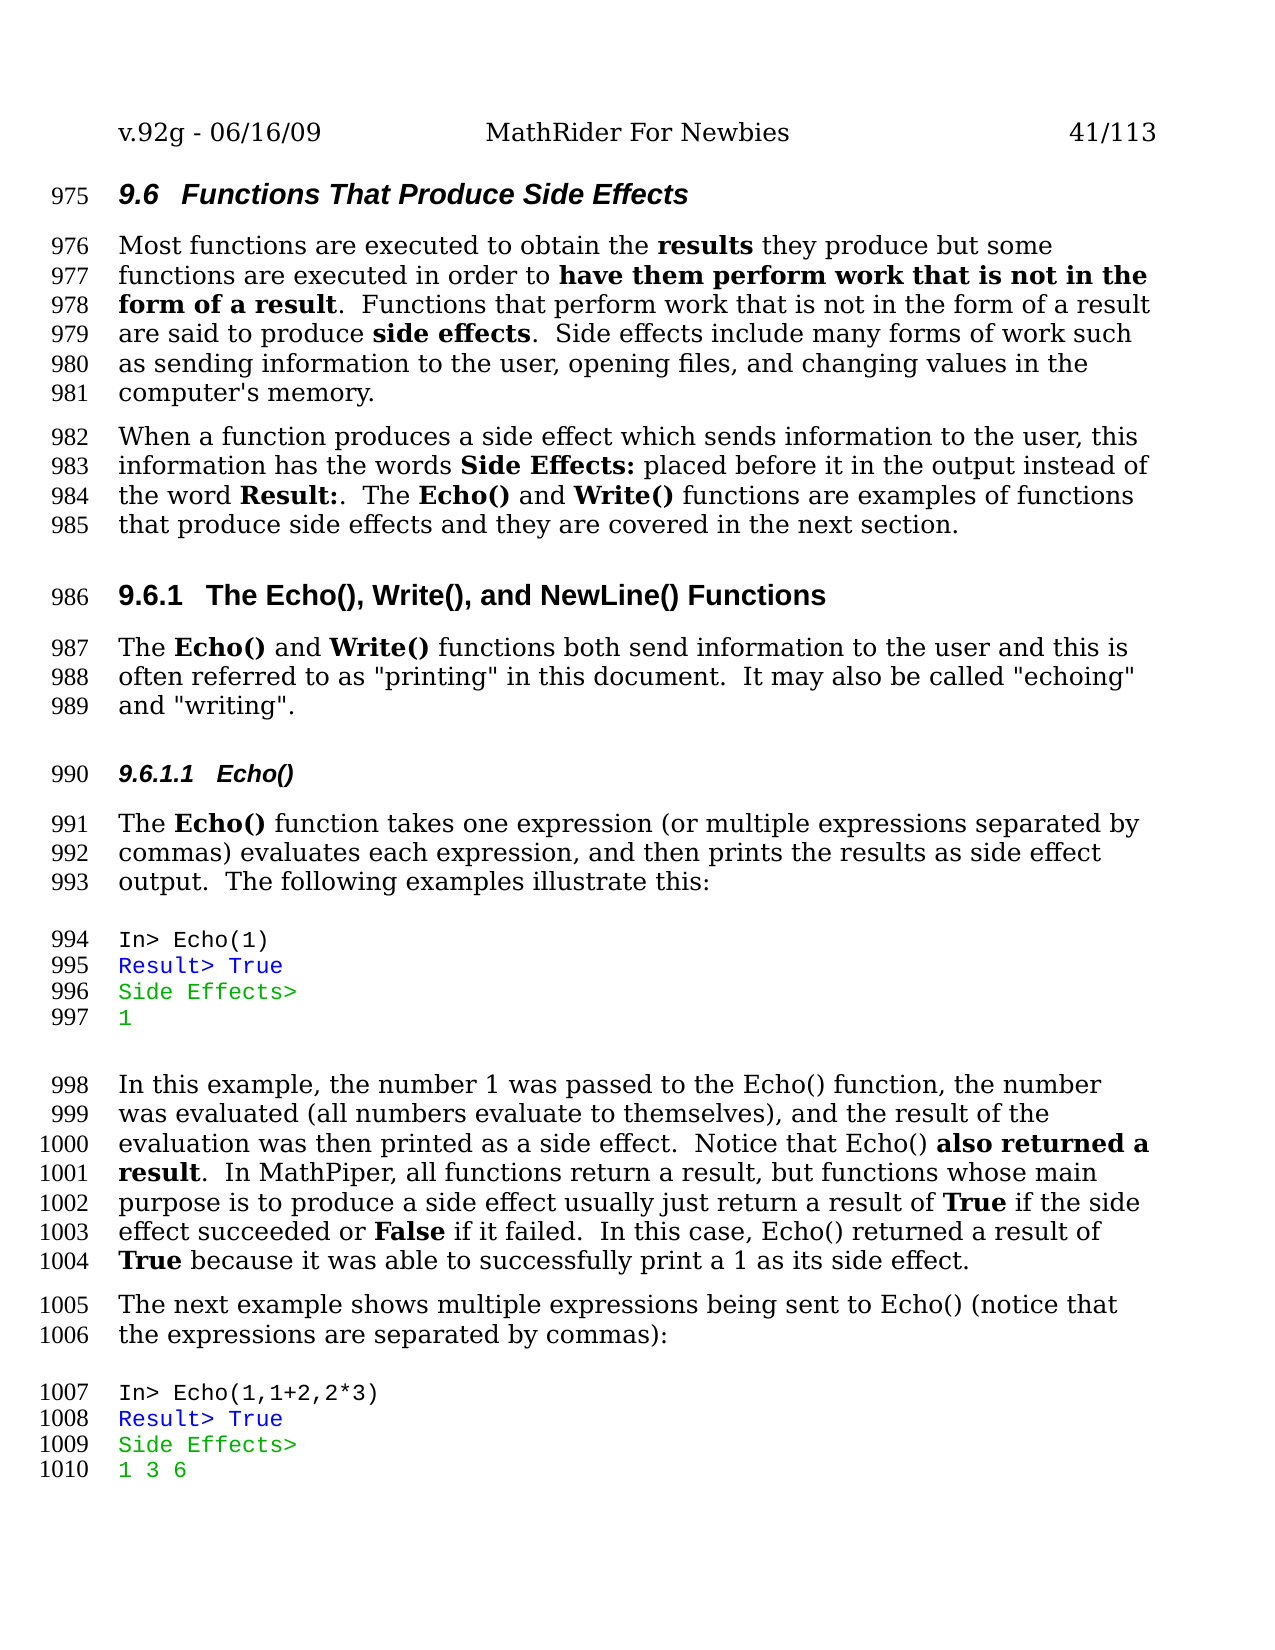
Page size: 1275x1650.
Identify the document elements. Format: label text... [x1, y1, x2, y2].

subtitle Echo() [118, 759, 1157, 788]
text The Echo() function takes one expression (or multiple expressions separated by commas) evaluates each expression, and then prints the results as side effect output. The following examples illustrate this: [118, 809, 1157, 897]
text When a function produces a side effect which sends information to the user, this information has the words Side Effects: placed before it in the output instead of the word Result:. The Echo() and Write() functions are examples of functions that produce side effects and they are covered in the next section. [118, 422, 1157, 539]
text In> Echo(1) [118, 929, 1157, 954]
text Side Effects> [118, 1433, 1157, 1459]
text In this example, the number 1 was passed to the Echo() function, the number was evaluated (all numbers evaluate to themselves), and the result of the evaluation was then printed as a side effect. Notice that Echo() also returned a result. In MathPiper, all functions return a result, but functions whose main purpose is to produce a side effect usually just return a result of True if the side effect succeeded or False if it failed. In this case, Echo() returned a result of True because it was able to successfully print a 1 as its side effect. [118, 1071, 1157, 1276]
text The next example shows multiple expressions being sent to Echo() (notice that the expressions are separated by commas): [118, 1291, 1157, 1349]
text Most functions are executed to obtain the results they produce but some functions are executed in order to have them perform work that is not in the form of a result. Functions that perform work that is not in the form of a result are said to produce side effects. Side effects include many forms of work such as sending information to the user, opening files, and changing values in the computer's memory. [118, 231, 1157, 407]
subtitle Functions That Produce Side Effects [118, 177, 1157, 210]
text The Echo() and Write() functions both send information to the user and this is often referred to as "printing" in this document. It may also be called "echoing" and "writing". [118, 633, 1157, 720]
text Result> True [118, 1407, 1157, 1433]
text Side Effects> [118, 981, 1157, 1006]
text Result> True [118, 954, 1157, 981]
text In> Echo(1,1+2,2*3) [118, 1381, 1157, 1407]
subtitle The Echo(), Write(), and NewLine() Functions [118, 578, 1157, 612]
text 1 [118, 1006, 1157, 1032]
text 1 3 6 [118, 1459, 1157, 1485]
